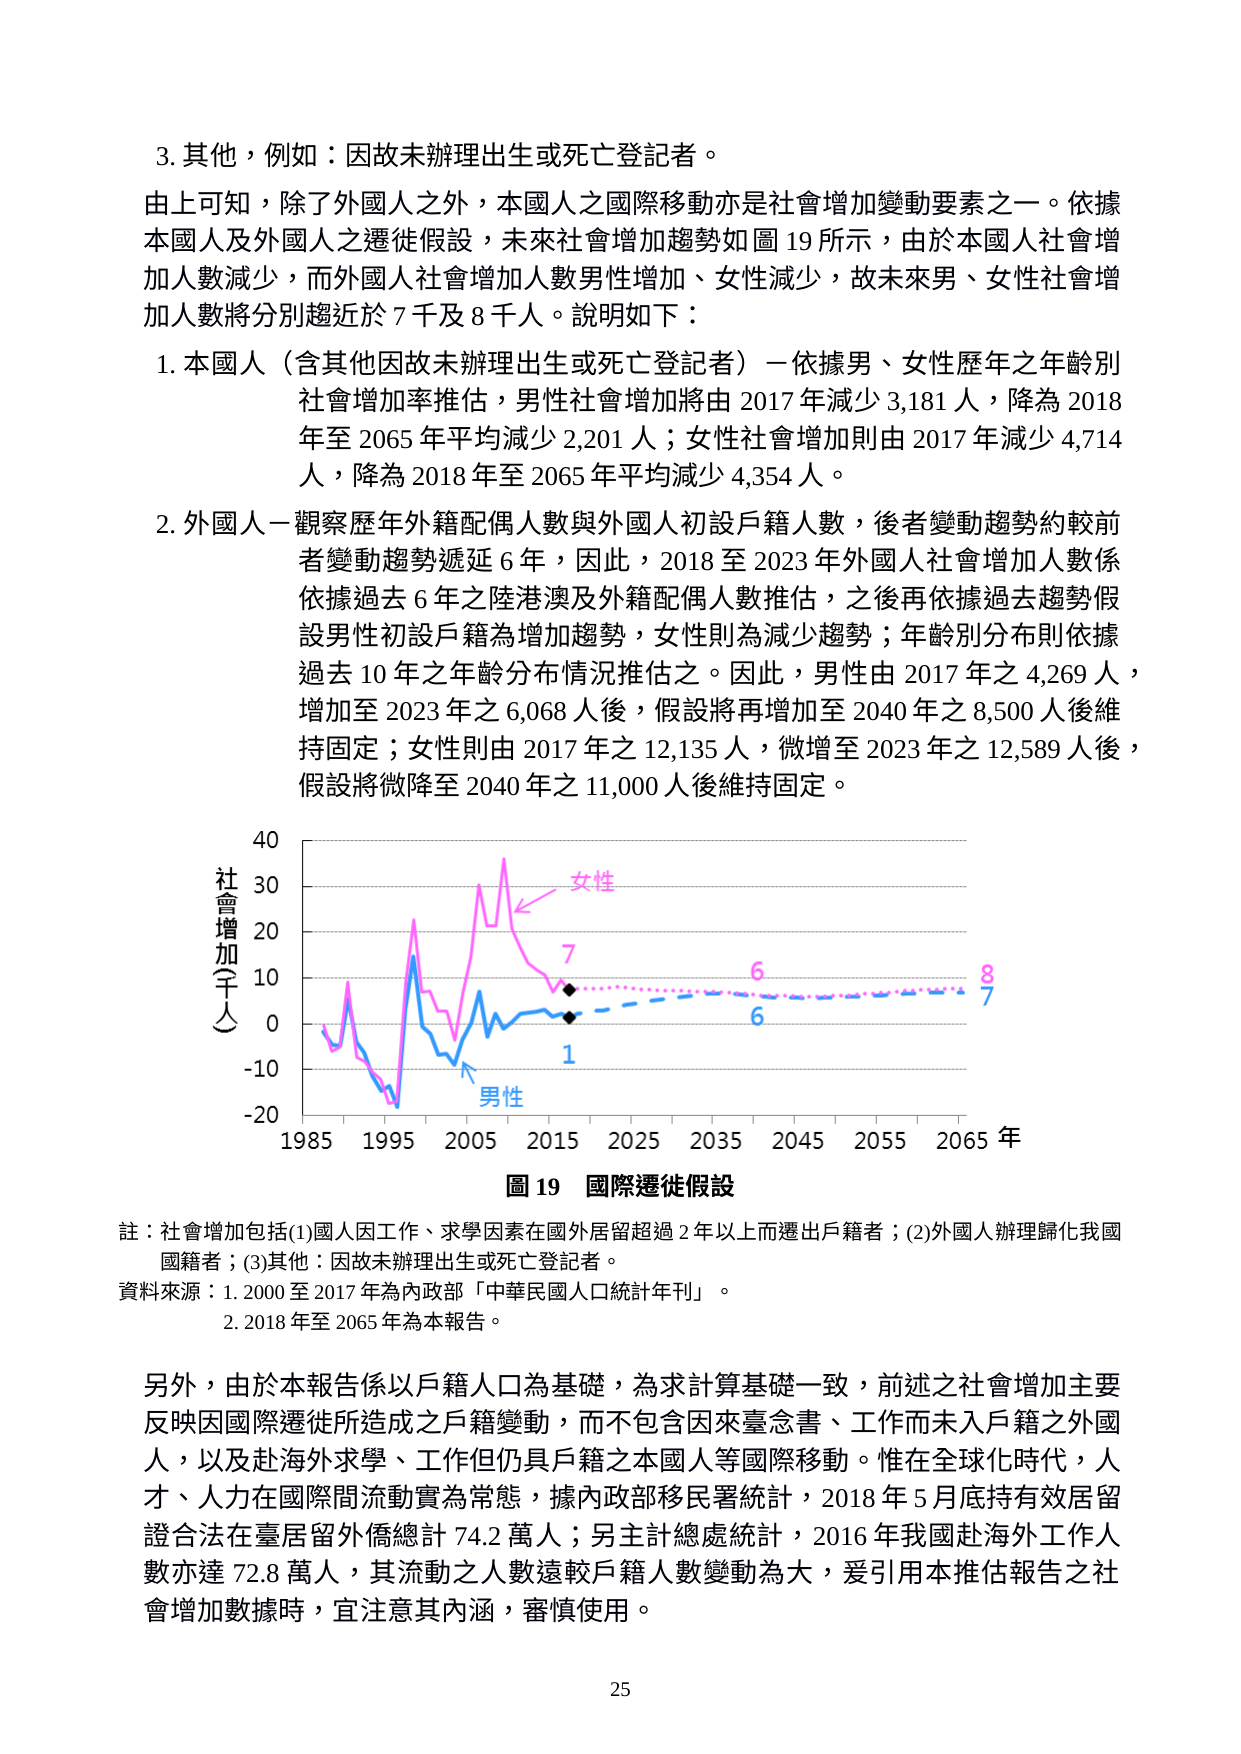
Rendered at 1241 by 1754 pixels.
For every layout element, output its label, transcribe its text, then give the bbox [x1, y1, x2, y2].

text 2. 2018年至2065年為本報告。 [223, 1306, 1122, 1336]
text 3. 其他，例如：因故未辦理出生或死亡登記者。 [156, 136, 1122, 173]
text 2. 外國人－觀察歷年外籍配偶人數與外國人初設戶籍人數，後者變動趨勢約較前者變動趨勢遞延6年，因此，2018至2023年外國人社會增加人數係依據過去6年之陸港澳及外籍配偶人數推估，之後再依據過去趨勢假設男性初設戶籍為增加趨勢，女性則為減少趨勢；年齡別分布則依據過去10年之年齡分布情況推估之。因此，男性由2017年之4,269人，增加至2023年之6,068人後，假設將再增加至2040年之8,500人後維持固定；女性則由2017年之12,135人，微增至2023年之12,589人後，假設將微降至2040年之11,000人後維持固定。 [156, 503, 1122, 803]
text 另外，由於本報告係以戶籍人口為基礎，為求計算基礎一致，前述之社會增加主要反映因國際遷徙所造成之戶籍變動，而不包含因來臺念書、工作而未入戶籍之外國人，以及赴海外求學、工作但仍具戶籍之本國人等國際移動。惟在全球化時代，人才、人力在國際間流動實為常態，據內政部移民署統計，2018年5月底持有效居留證合法在臺居留外僑總計74.2萬人；另主計總處統計，2016年我國赴海外工作人數亦達72.8萬人，其流動之人數遠較戶籍人數變動為大，爰引用本推估報告之社會增加數據時，宜注意其內涵，審慎使用。 [143, 1365, 1122, 1627]
text 註：社會增加包括(1)國人因工作、求學因素在國外居留超過2年以上而遷出戶籍者；(2)外國人辦理歸化我國國籍者；(3)其他：因故未辦理出生或死亡登記者。 [118, 1215, 1122, 1275]
text 1. 本國人（含其他因故未辦理出生或死亡登記者）－依據男、女性歷年之年齡別社會增加率推估，男性社會增加將由2017年減少3,181人，降為2018年至2065年平均減少2,201人；女性社會增加則由2017年減少4,714人，降為2018年至2065年平均減少4,354人。 [156, 343, 1122, 493]
text 由上可知，除了外國人之外，本國人之國際移動亦是社會增加變動要素之一。依據本國人及外國人之遷徙假設，未來社會增加趨勢如圖19所示，由於本國人社會增加人數減少，而外國人社會增加人數男性增加、女性減少，故未來男、女性社會增加人數將分別趨近於7千及8千人。說明如下： [143, 183, 1122, 333]
picture [202, 815, 1036, 1160]
text 圖19 國際遷徙假設 [118, 1166, 1122, 1202]
text 資料來源：1. 2000至2017年為內政部「中華民國人口統計年刊」。 [118, 1275, 1122, 1306]
